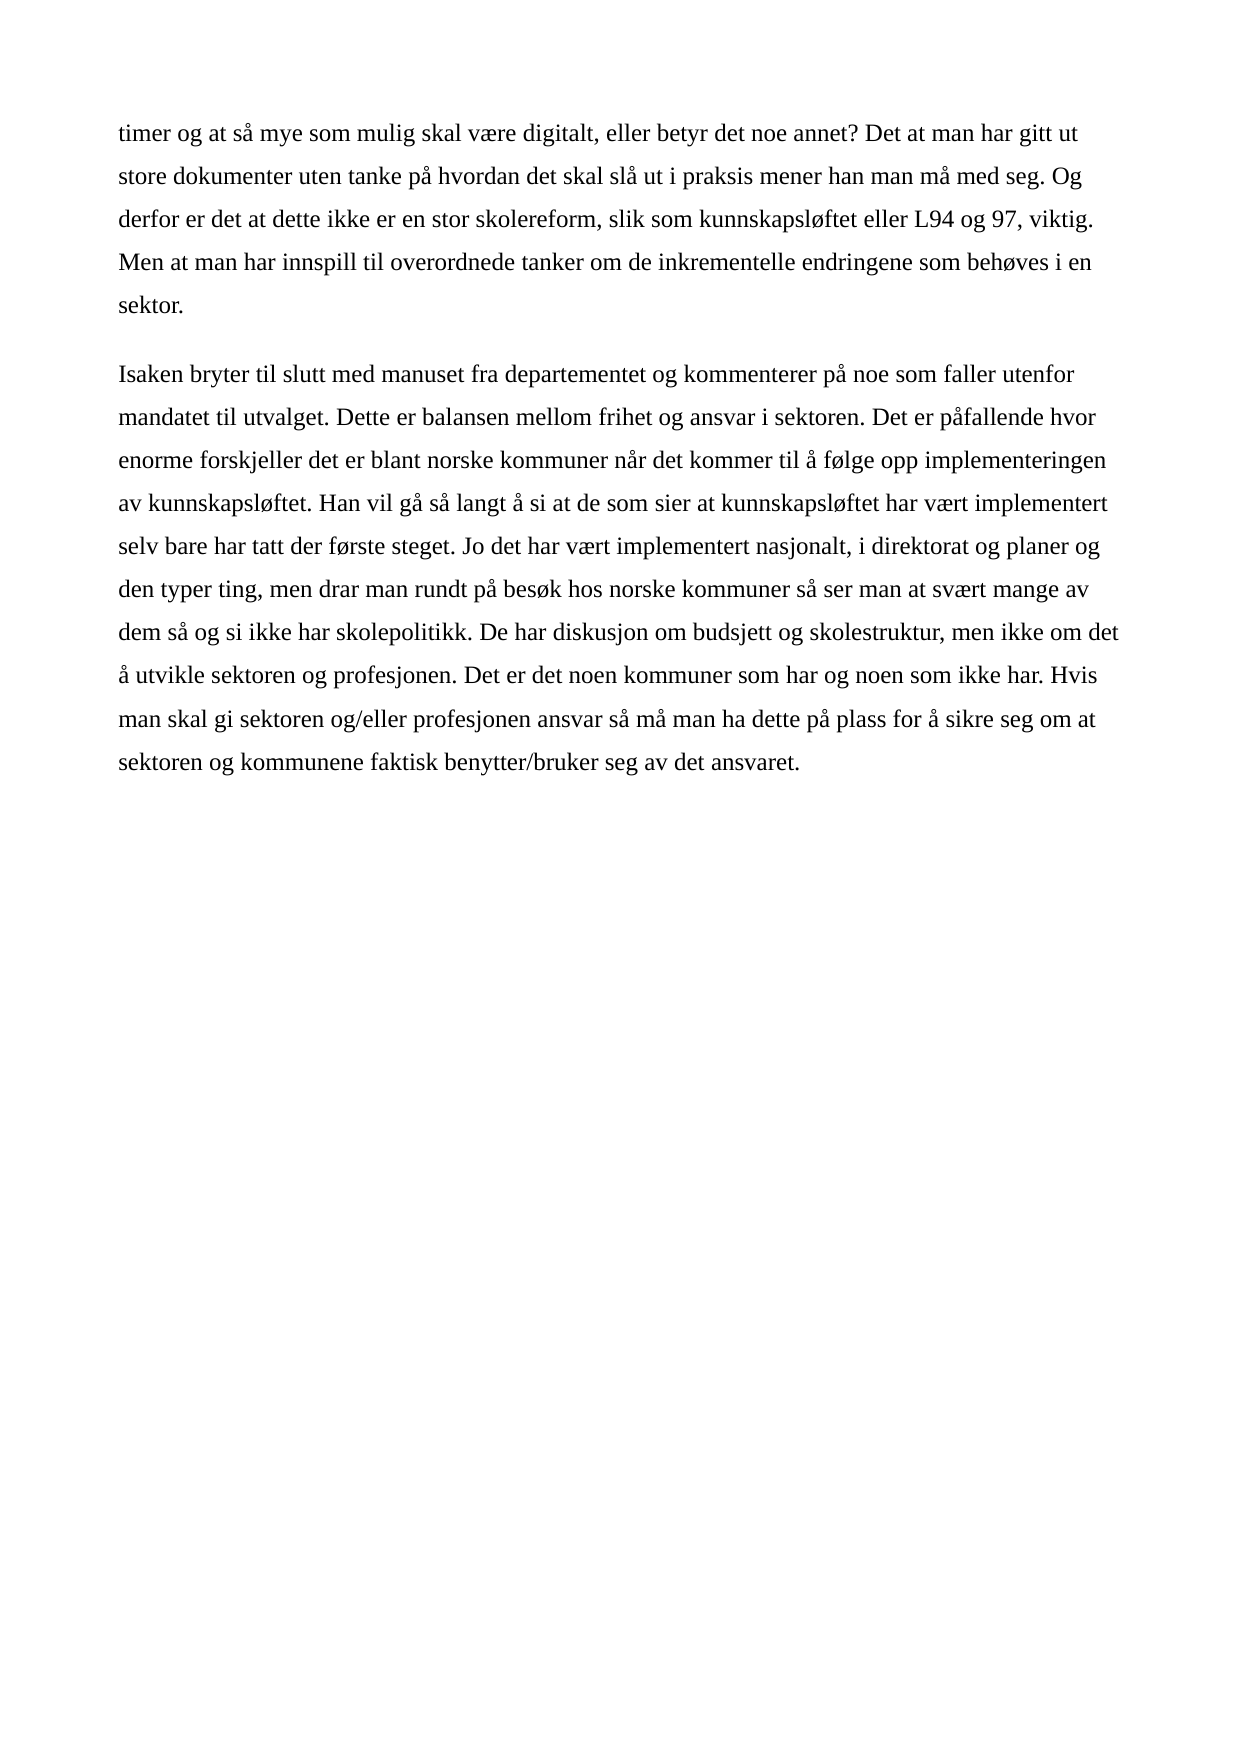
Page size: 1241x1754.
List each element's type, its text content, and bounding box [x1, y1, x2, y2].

text timer og at så mye som mulig skal være digitalt, eller betyr det noe annet? Det at man har gitt ut store dokumenter uten tanke på hvordan det skal slå ut i praksis mener han man må med seg. Og derfor er det at dette ikke er en stor skolereform, slik som kunnskapsløftet eller L94 og 97, viktig. Men at man har innspill til overordnede tanker om de inkrementelle endringene som behøves i en sektor. [118, 118, 1122, 319]
text Isaken bryter til slutt med manuset fra departementet og kommenterer på noe som faller utenfor mandatet til utvalget. Dette er balansen mellom frihet og ansvar i sektoren. Det er påfallende hvor enorme forskjeller det er blant norske kommuner når det kommer til å følge opp implementeringen av kunnskapsløftet. Han vil gå så langt å si at de som sier at kunnskapsløftet har vært implementert selv bare har tatt der første steget. Jo det har vært implementert nasjonalt, i direktorat og planer og den typer ting, men drar man rundt på besøk hos norske kommuner så ser man at svært mange av dem så og si ikke har skolepolitikk. De har diskusjon om budsjett og skolestruktur, men ikke om det å utvikle sektoren og profesjonen. Det er det noen kommuner som har og noen som ikke har. Hvis man skal gi sektoren og/eller profesjonen ansvar så må man ha dette på plass for å sikre seg om at sektoren og kommunene faktisk benytter/bruker seg av det ansvaret. [118, 359, 1122, 776]
